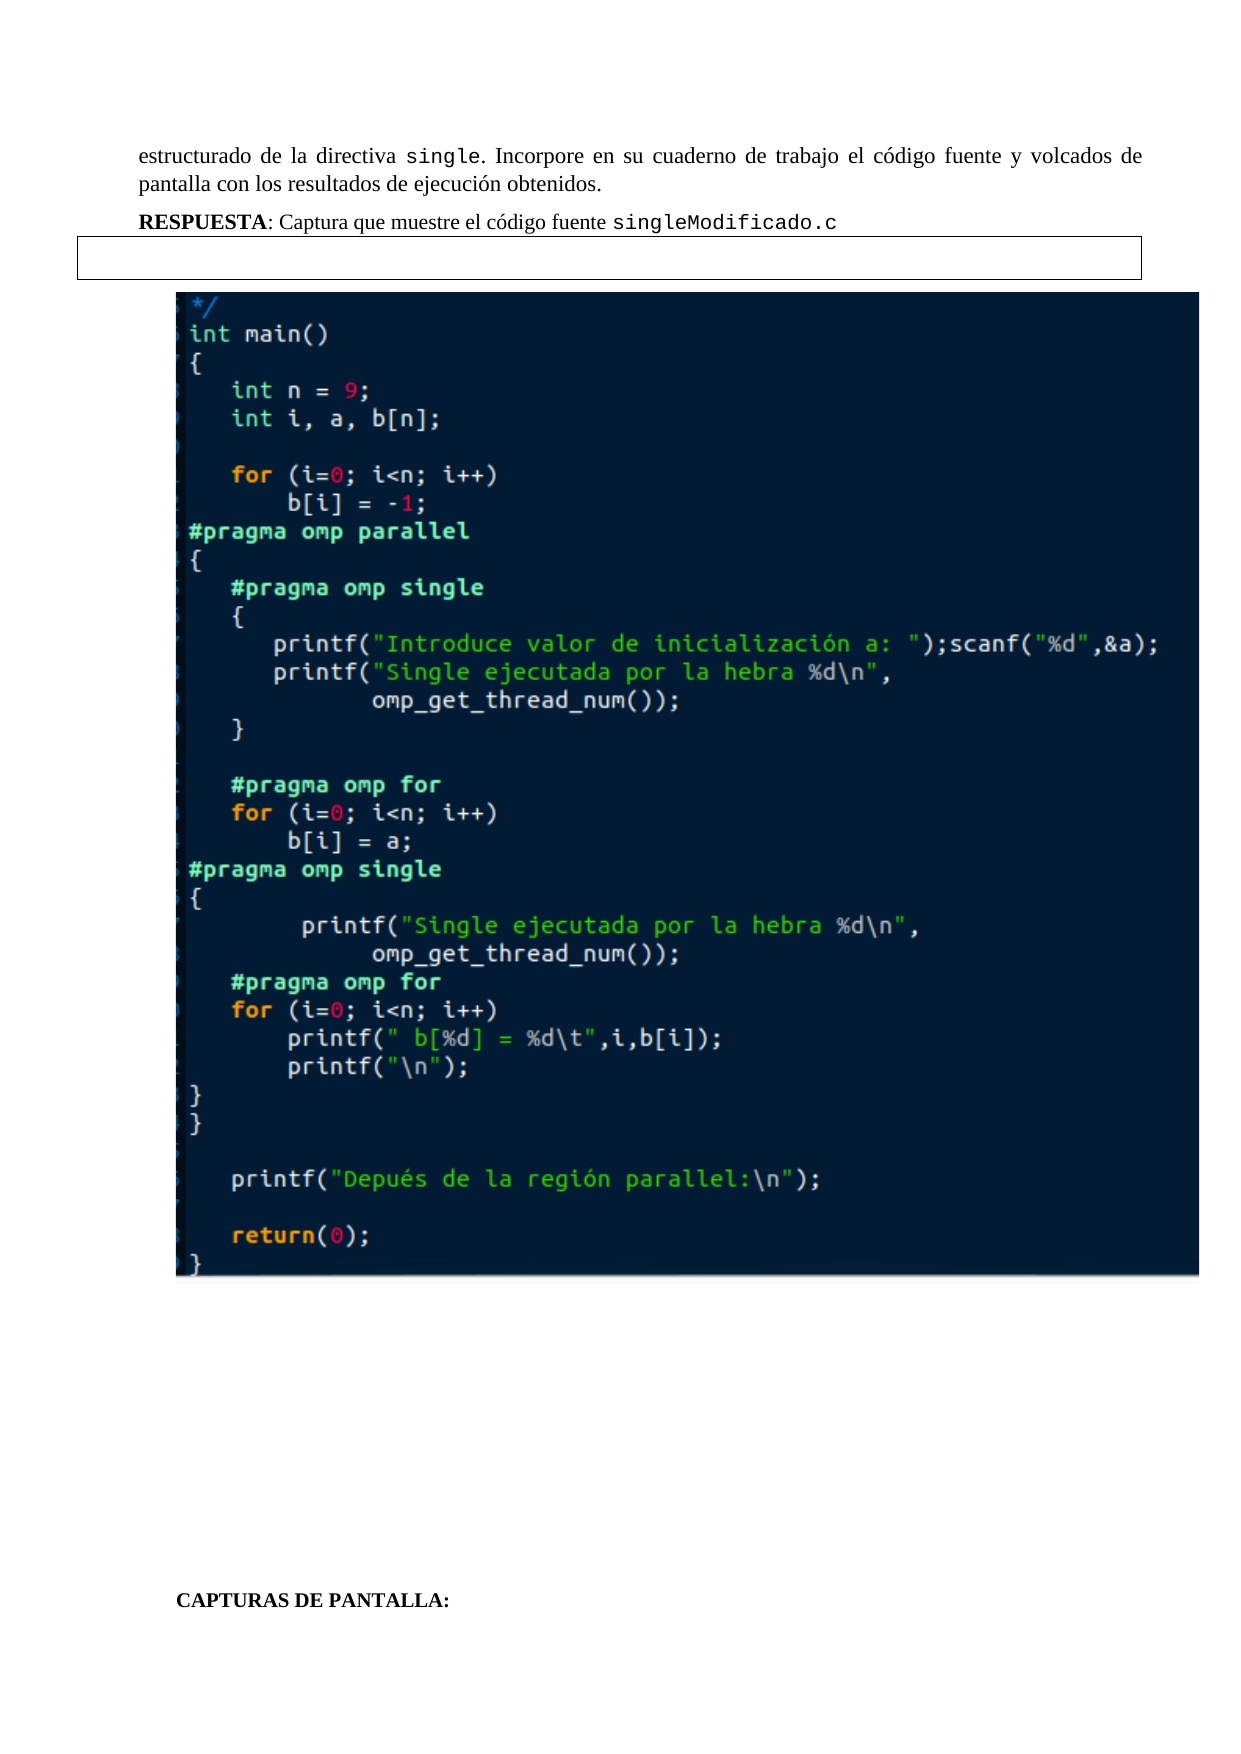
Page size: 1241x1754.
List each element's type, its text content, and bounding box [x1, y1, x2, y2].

list estructurado de la directiva single. Incorpore en su cuaderno de trabajo el código fuente y volcados de pantalla con los resultados de ejecución obtenidos. [101, 143, 1143, 197]
table_header [78, 237, 1141, 279]
picture [175, 292, 1200, 1284]
text RESPUESTA: Captura que muestre el código fuente singleModificado.c [138, 209, 1143, 236]
text CAPTURAS DE PANTALLA: [176, 1588, 1143, 1612]
